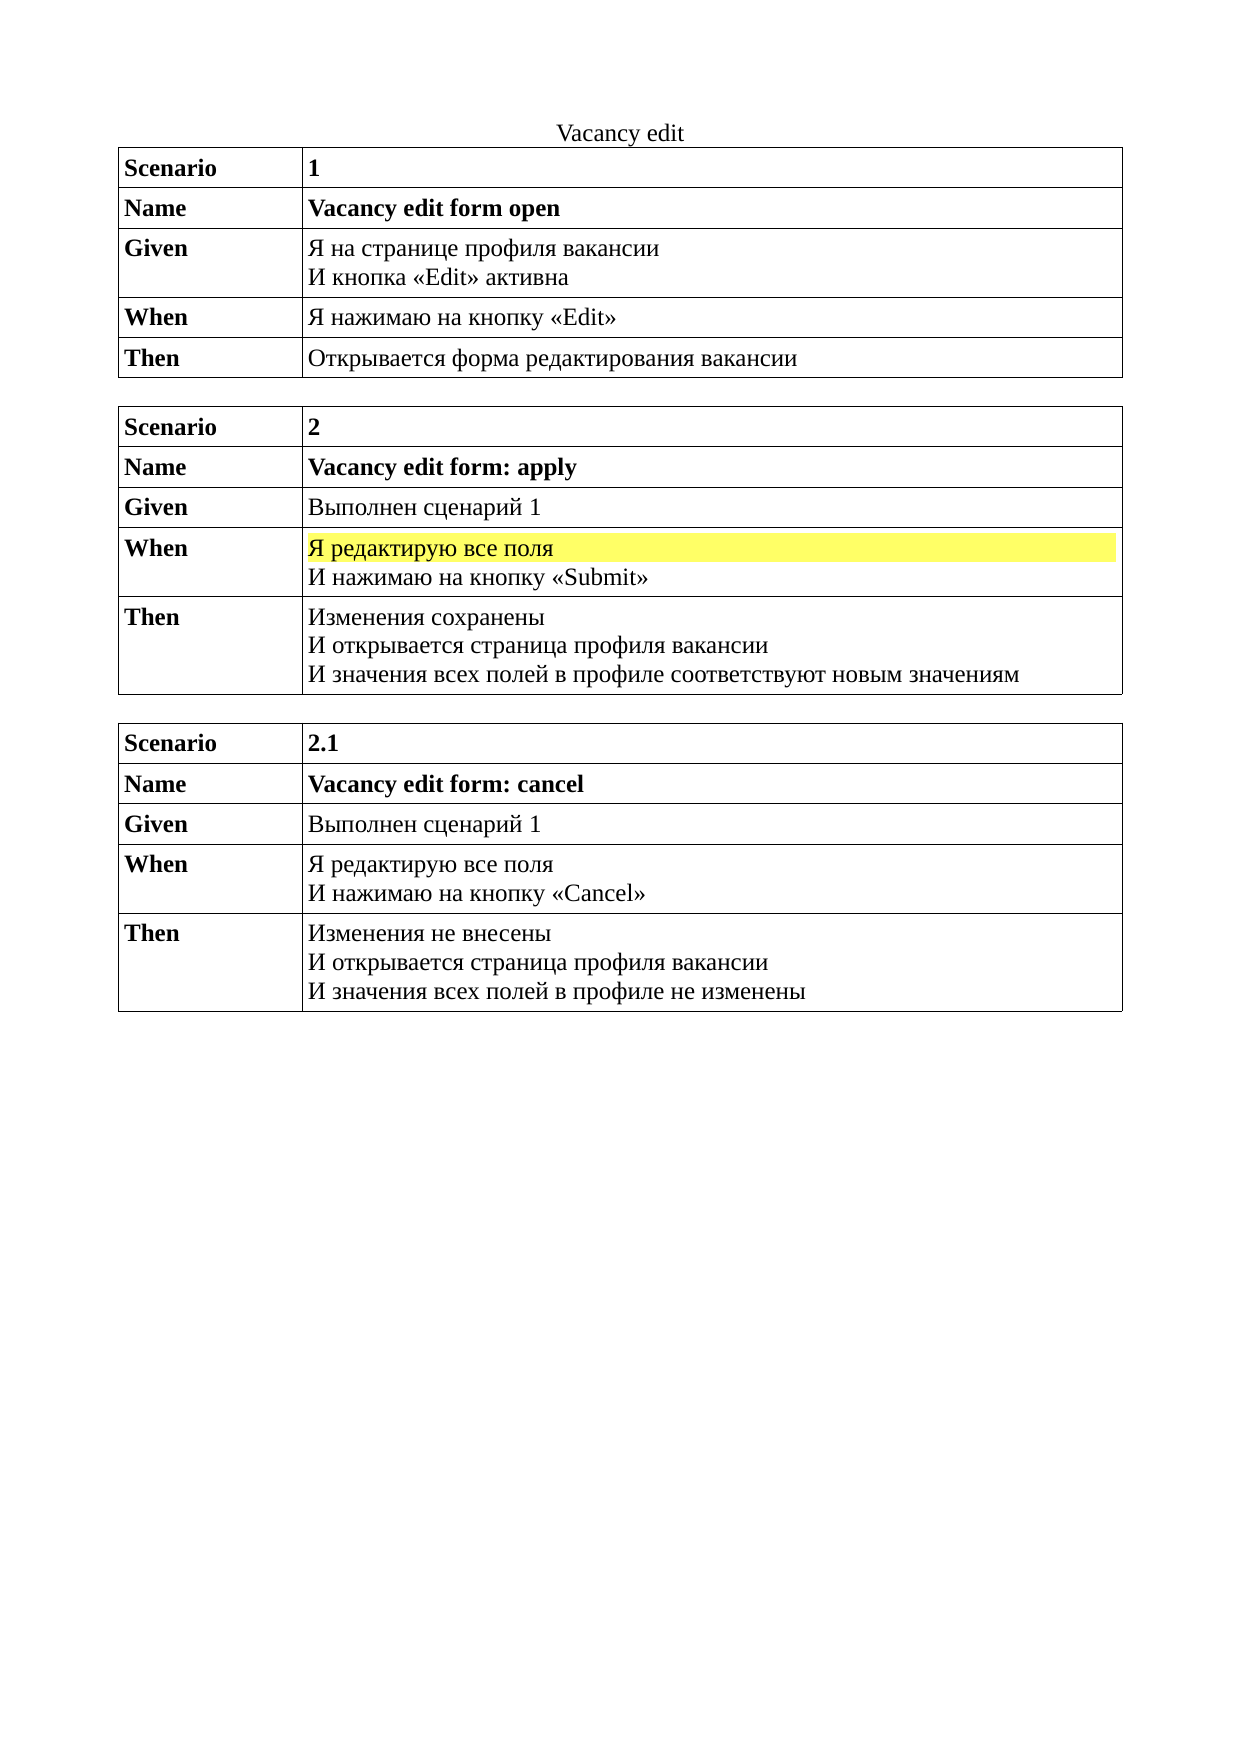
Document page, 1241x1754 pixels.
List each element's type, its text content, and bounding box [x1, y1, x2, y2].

table_header 1 [303, 148, 1122, 187]
table_header Scenario [119, 724, 302, 763]
table_cell Given [119, 804, 302, 844]
table_cell Name [119, 447, 302, 487]
table_cell Изменения не внесены И открывается страница профиля вакансии И значения всех полей в профиле не изменены [303, 914, 1122, 1011]
text Vacancy edit [118, 118, 1122, 147]
table_cell Я редактирую все поля И нажимаю на кнопку «Submit» [303, 528, 1122, 596]
table_cell Vacancy edit form open [303, 188, 1122, 227]
table_cell Then [119, 914, 302, 1011]
table_cell Изменения сохранены И открывается страница профиля вакансии И значения всех полей в профиле соответствуют новым значениям [303, 597, 1122, 694]
table_header 2.1 [303, 724, 1122, 763]
table_cell Name [119, 188, 302, 227]
table_cell Given [119, 229, 302, 297]
table_cell When [119, 845, 302, 913]
table_cell When [119, 528, 302, 596]
table_cell Я на странице профиля вакансии И кнопка «Edit» активна [303, 229, 1122, 297]
table_header 2 [303, 407, 1122, 446]
table_cell Then [119, 338, 302, 377]
table_cell When [119, 298, 302, 337]
table_header Scenario [119, 407, 302, 446]
table_cell Выполнен сценарий 1 [303, 804, 1122, 844]
table_cell Vacancy edit form: apply [303, 447, 1122, 487]
table_header Scenario [119, 148, 302, 187]
table_cell Given [119, 488, 302, 527]
table_cell Then [119, 597, 302, 694]
table_cell Открывается форма редактирования вакансии [303, 338, 1122, 377]
table_cell Выполнен сценарий 1 [303, 488, 1122, 527]
table_cell Я редактирую все поля И нажимаю на кнопку «Cancel» [303, 845, 1122, 913]
table_cell Vacancy edit form: cancel [303, 764, 1122, 803]
table_cell Я нажимаю на кнопку «Edit» [303, 298, 1122, 337]
table_cell Name [119, 764, 302, 803]
